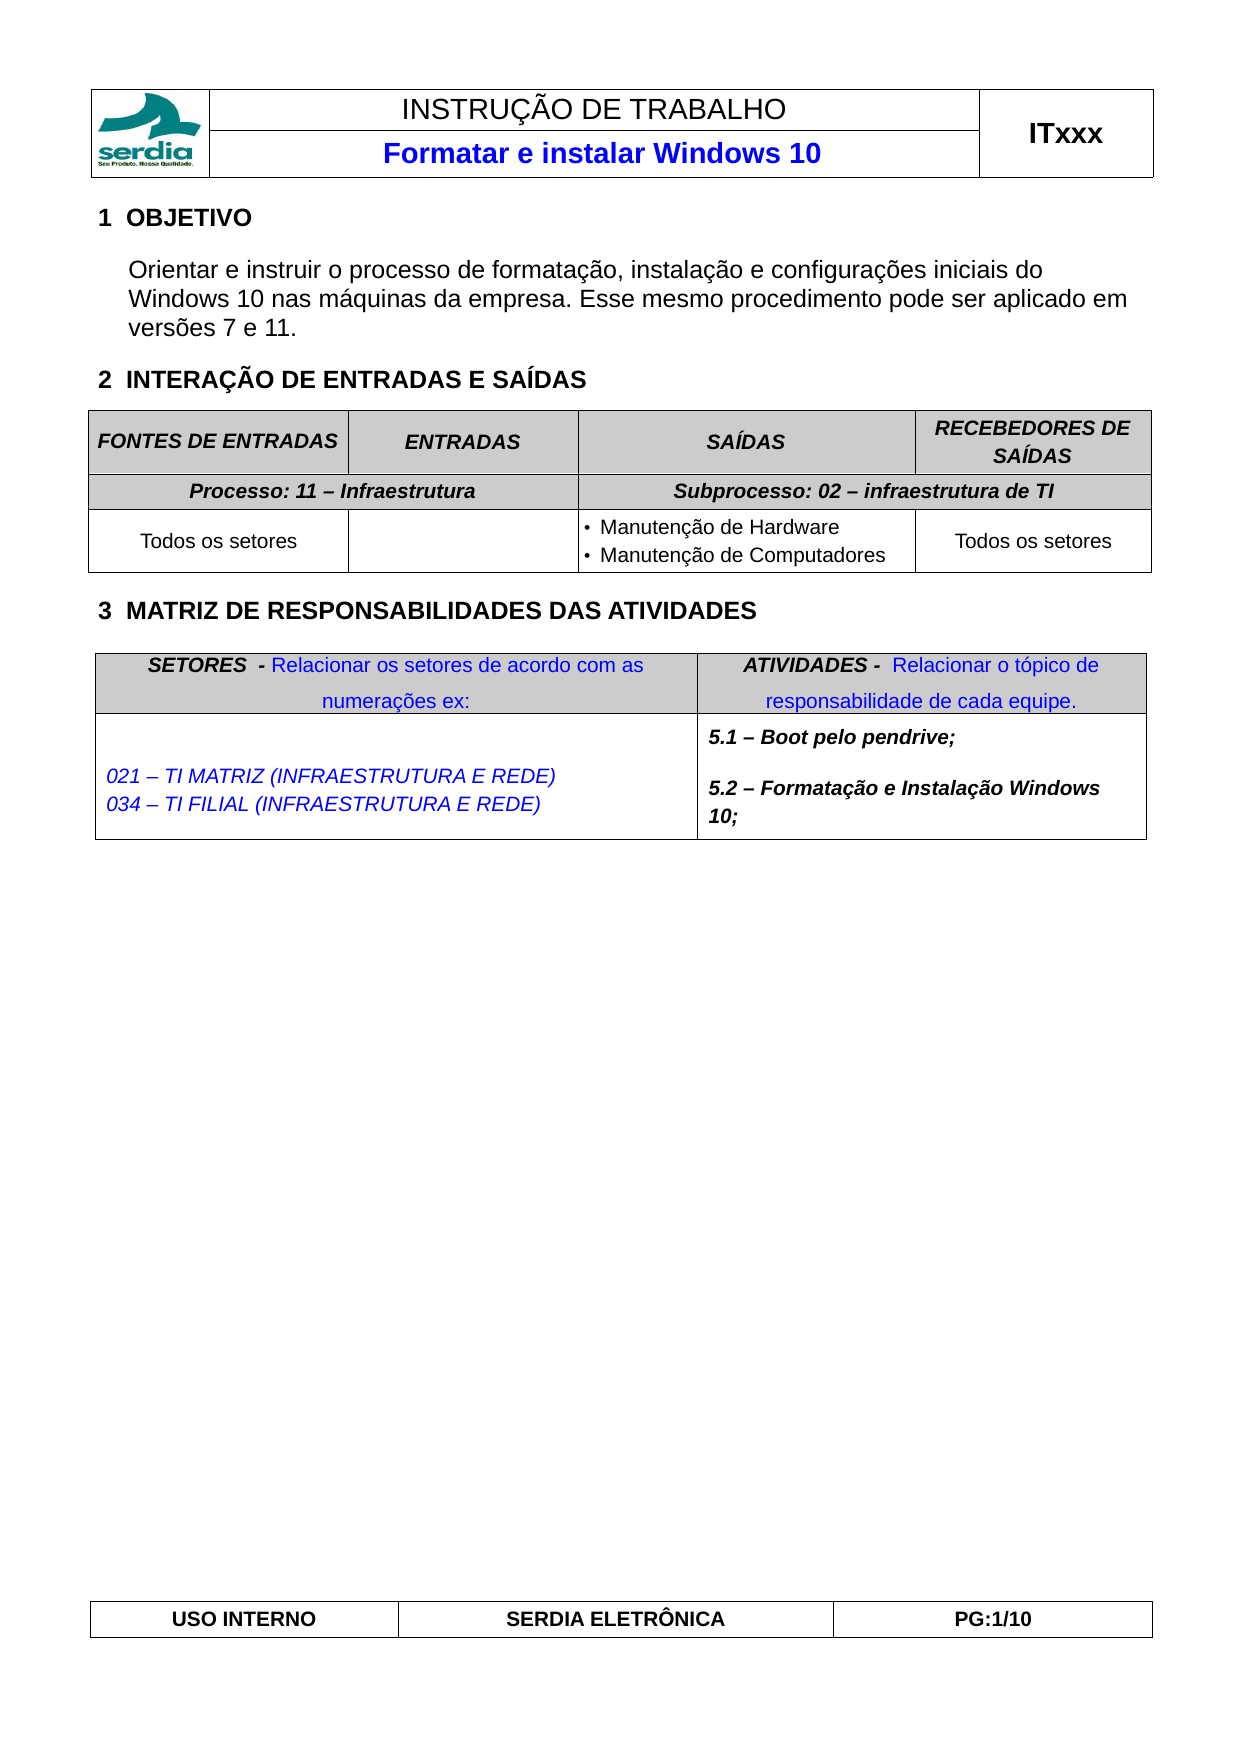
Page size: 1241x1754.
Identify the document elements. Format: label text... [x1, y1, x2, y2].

table_header ATIVIDADES - Relacionar o tópico de responsabilidade de cada equipe. [698, 654, 1146, 713]
list MATRIZ DE RESPONSABILIDADES DAS ATIVIDADES [91, 596, 1151, 625]
table_cell [349, 510, 578, 572]
list Orientar e instruir o processo de formatação, instalação e configurações iniciais do Windows 10 nas máquinas da empresa. Esse mesmo procedimento pode ser aplicado em versões 7 e 11. [91, 256, 1151, 342]
table_cell Manutenção de Hardware Manutenção de Computadores [579, 510, 915, 572]
table_cell Todos os setores [89, 510, 348, 572]
list OBJETIVO [91, 203, 1151, 232]
table_header SAÍDAS [579, 411, 915, 473]
table_header RECEBEDORES DE SAÍDAS [916, 411, 1151, 473]
table_cell Todos os setores [916, 510, 1151, 572]
table_cell Subprocesso: 02 – infraestrutura de TI [579, 475, 1151, 509]
table_header ENTRADAS [349, 411, 578, 473]
table_header SETORES - Relacionar os setores de acordo com as numerações ex: [96, 654, 697, 713]
table_cell Processo: 11 – Infraestrutura [89, 475, 578, 509]
table_header FONTES DE ENTRADAS [89, 411, 348, 473]
table_cell 5.1 – Boot pelo pendrive; 5.2 – Formatação e Instalação Windows 10; [698, 714, 1146, 839]
list INTERAÇÃO DE ENTRADAS E SAÍDAS [91, 366, 1151, 394]
table_cell 021 – TI MATRIZ (INFRAESTRUTURA E REDE) 034 – TI FILIAL (INFRAESTRUTURA E REDE) [96, 714, 697, 839]
picture [98, 93, 202, 167]
